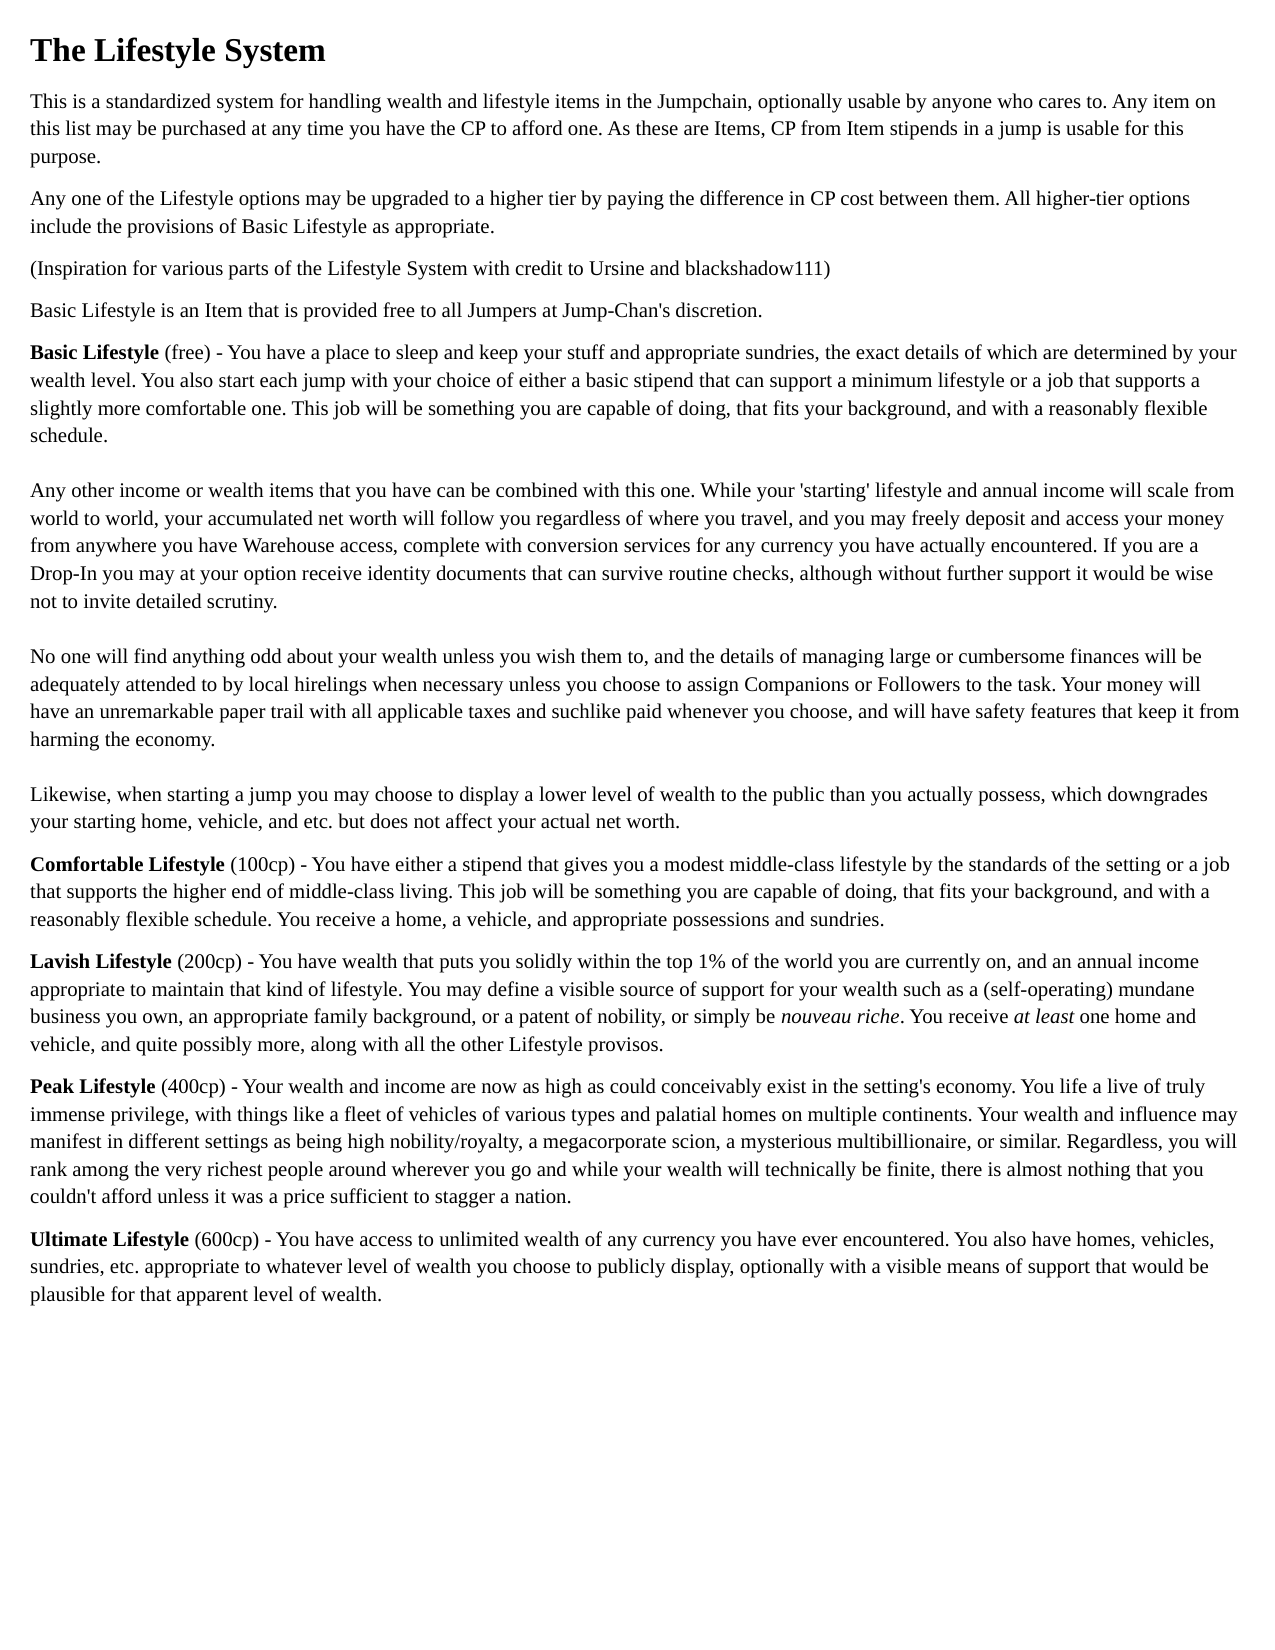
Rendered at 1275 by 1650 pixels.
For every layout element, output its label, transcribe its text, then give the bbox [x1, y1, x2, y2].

text The Lifestyle System [30, 30, 1245, 68]
text This is a standardized system for handling wealth and lifestyle items in the Jumpchain, optionally usable by anyone who cares to. Any item on this list may be purchased at any time you have the CP to afford one. As these are Items, CP from Item stipends in a jump is usable for this purpose. [30, 89, 1245, 168]
text Ultimate Lifestyle (600cp) - You have access to unlimited wealth of any currency you have ever encountered. You also have homes, vehicles, sundries, etc. appropriate to whatever level of wealth you choose to publicly display, optionally with a visible means of support that would be plausible for that apparent level of wealth. [30, 1227, 1245, 1306]
text Comfortable Lifestyle (100cp) - You have either a stipend that gives you a modest middle-class lifestyle by the standards of the setting or a job that supports the higher end of middle-class living. This job will be something you are capable of doing, that fits your background, and with a reasonably flexible schedule. You receive a home, a vehicle, and appropriate possessions and sundries. [30, 852, 1245, 931]
text (Inspiration for various parts of the Lifestyle System with credit to Ursine and blackshadow111) [30, 256, 1245, 280]
text Peak Lifestyle (400cp) - Your wealth and income are now as high as could conceivably exist in the setting's economy. You life a live of truly immense privilege, with things like a fleet of vehicles of various types and palatial homes on multiple continents. Your wealth and influence may manifest in different settings as being high nobility/royalty, a megacorporate scion, a mysterious multibillionaire, or similar. Regardless, you will rank among the very richest people around wherever you go and while your wealth will technically be finite, there is almost nothing that you couldn't afford unless it was a price sufficient to stagger a nation. [30, 1074, 1245, 1208]
text Basic Lifestyle (free) - You have a place to sleep and keep your stuff and appropriate sundries, the exact details of which are determined by your wealth level. You also start each jump with your choice of either a basic stipend that can support a minimum lifestyle or a job that supports a slightly more comfortable one. This job will be something you are capable of doing, that fits your background, and with a reasonably flexible schedule. Any other income or wealth items that you have can be combined with this one. While your 'starting' lifestyle and annual income will scale from world to world, your accumulated net worth will follow you regardless of where you travel, and you may freely deposit and access your money from anywhere you have Warehouse access, complete with conversion services for any currency you have actually encountered. If you are a Drop-In you may at your option receive identity documents that can survive routine checks, although without further support it would be wise not to invite detailed scrutiny. No one will find anything odd about your wealth unless you wish them to, and the details of managing large or cumbersome finances will be adequately attended to by local hirelings when necessary unless you choose to assign Companions or Followers to the task. Your money will have an unremarkable paper trail with all applicable taxes and suchlike paid whenever you choose, and will have safety features that keep it from harming the economy. Likewise, when starting a jump you may choose to display a lower level of wealth to the public than you actually possess, which downgrades your starting home, vehicle, and etc. but does not affect your actual net worth. [30, 340, 1245, 833]
text Any one of the Lifestyle options may be upgraded to a higher tier by paying the difference in CP cost between them. All higher-tier options include the provisions of Basic Lifestyle as appropriate. [30, 186, 1245, 238]
text Lavish Lifestyle (200cp) - You have wealth that puts you solidly within the top 1% of the world you are currently on, and an annual income appropriate to maintain that kind of lifestyle. You may define a visible source of support for your wealth such as a (self-operating) mundane business you own, an appropriate family background, or a patent of nobility, or simply be nouveau riche. You receive at least one home and vehicle, and quite possibly more, along with all the other Lifestyle provisos. [30, 949, 1245, 1056]
text Basic Lifestyle is an Item that is provided free to all Jumpers at Jump-Chan's discretion. [30, 298, 1245, 322]
